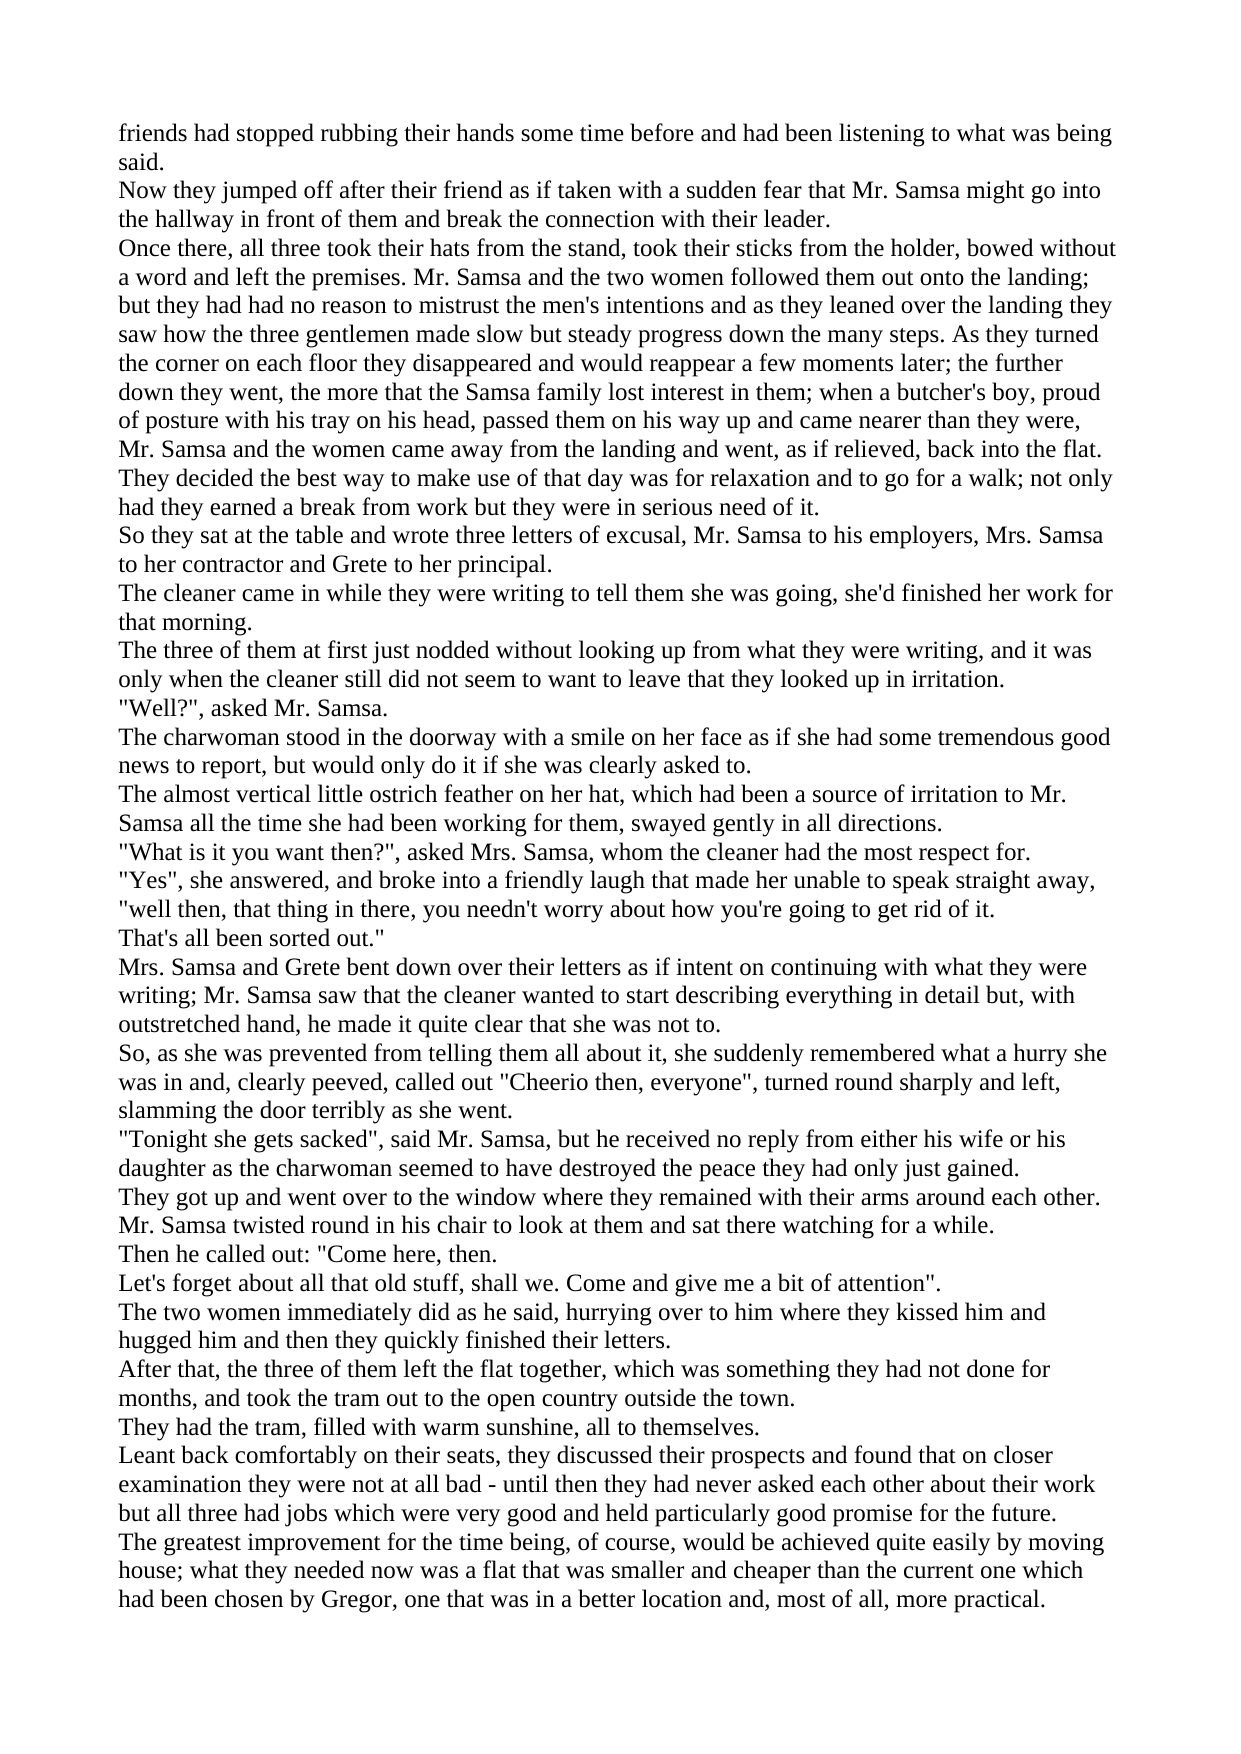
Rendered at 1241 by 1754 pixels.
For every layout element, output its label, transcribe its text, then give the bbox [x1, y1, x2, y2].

text The charwoman stood in the doorway with a smile on her face as if she had some tremendous good news to report, but would only do it if she was clearly asked to. [118, 722, 1122, 779]
text The cleaner came in while they were writing to tell them she was going, she'd finished her work for that morning. [118, 578, 1122, 636]
text "Tonight she gets sacked", said Mr. Samsa, but he received no reply from either his wife or his daughter as the charwoman seemed to have destroyed the peace they had only just gained. [118, 1124, 1122, 1182]
text After that, the three of them left the flat together, which was something they had not done for months, and took the tram out to the open country outside the town. [118, 1354, 1122, 1412]
text Let's forget about all that old stuff, shall we. Come and give me a bit of attention". [118, 1268, 1122, 1297]
text "What is it you want then?", asked Mrs. Samsa, whom the cleaner had the most respect for. [118, 837, 1122, 866]
text They had the tram, filled with warm sunshine, all to themselves. [118, 1412, 1122, 1441]
text "Yes", she answered, and broke into a friendly laugh that made her unable to speak straight away, "well then, that thing in there, you needn't worry about how you're going to get rid of it. [118, 866, 1122, 923]
text The three of them at first just nodded without looking up from what they were writing, and it was only when the cleaner still did not seem to want to leave that they looked up in irritation. [118, 636, 1122, 693]
text Leant back comfortably on their seats, they discussed their prospects and found that on closer examination they were not at all bad - until then they had never asked each other about their work but all three had jobs which were very good and held particularly good promise for the future. [118, 1441, 1122, 1527]
text Mrs. Samsa and Grete bent down over their letters as if intent on continuing with what they were writing; Mr. Samsa saw that the cleaner wanted to start describing everything in detail but, with outstretched hand, he made it quite clear that she was not to. [118, 952, 1122, 1038]
text friends had stopped rubbing their hands some time before and had been listening to what was being said. [118, 118, 1122, 176]
text The two women immediately did as he said, hurrying over to him where they kissed him and hugged him and then they quickly finished their letters. [118, 1297, 1122, 1354]
text Mr. Samsa twisted round in his chair to look at them and sat there watching for a while. [118, 1211, 1122, 1239]
text The almost vertical little ostrich feather on her hat, which had been a source of irritation to Mr. Samsa all the time she had been working for them, swayed gently in all directions. [118, 779, 1122, 837]
text That's all been sorted out." [118, 923, 1122, 952]
text Now they jumped off after their friend as if taken with a sudden fear that Mr. Samsa might go into the hallway in front of them and break the connection with their leader. [118, 176, 1122, 233]
text They got up and went over to the window where they remained with their arms around each other. [118, 1182, 1122, 1211]
text So, as she was prevented from telling them all about it, she suddenly remembered what a hurry she was in and, clearly peeved, called out "Cheerio then, everyone", turned round sharply and left, slamming the door terribly as she went. [118, 1038, 1122, 1124]
text Once there, all three took their hats from the stand, took their sticks from the holder, bowed without a word and left the premises. Mr. Samsa and the two women followed them out onto the landing; but they had had no reason to mistrust the men's intentions and as they leaned over the landing they saw how the three gentlemen made slow but steady progress down the many steps. As they turned the corner on each floor they disappeared and would reappear a few moments later; the further down they went, the more that the Samsa family lost interest in them; when a butcher's boy, proud of posture with his tray on his head, passed them on his way up and came nearer than they were, Mr. Samsa and the women came away from the landing and went, as if relieved, back into the flat. [118, 233, 1122, 463]
text They decided the best way to make use of that day was for relaxation and to go for a walk; not only had they earned a break from work but they were in serious need of it. [118, 463, 1122, 521]
text "Well?", asked Mr. Samsa. [118, 693, 1122, 722]
text The greatest improvement for the time being, of course, would be achieved quite easily by moving house; what they needed now was a flat that was smaller and cheaper than the current one which had been chosen by Gregor, one that was in a better location and, most of all, more practical. [118, 1527, 1122, 1613]
text So they sat at the table and wrote three letters of excusal, Mr. Samsa to his employers, Mrs. Samsa to her contractor and Grete to her principal. [118, 521, 1122, 578]
text Then he called out: "Come here, then. [118, 1239, 1122, 1268]
